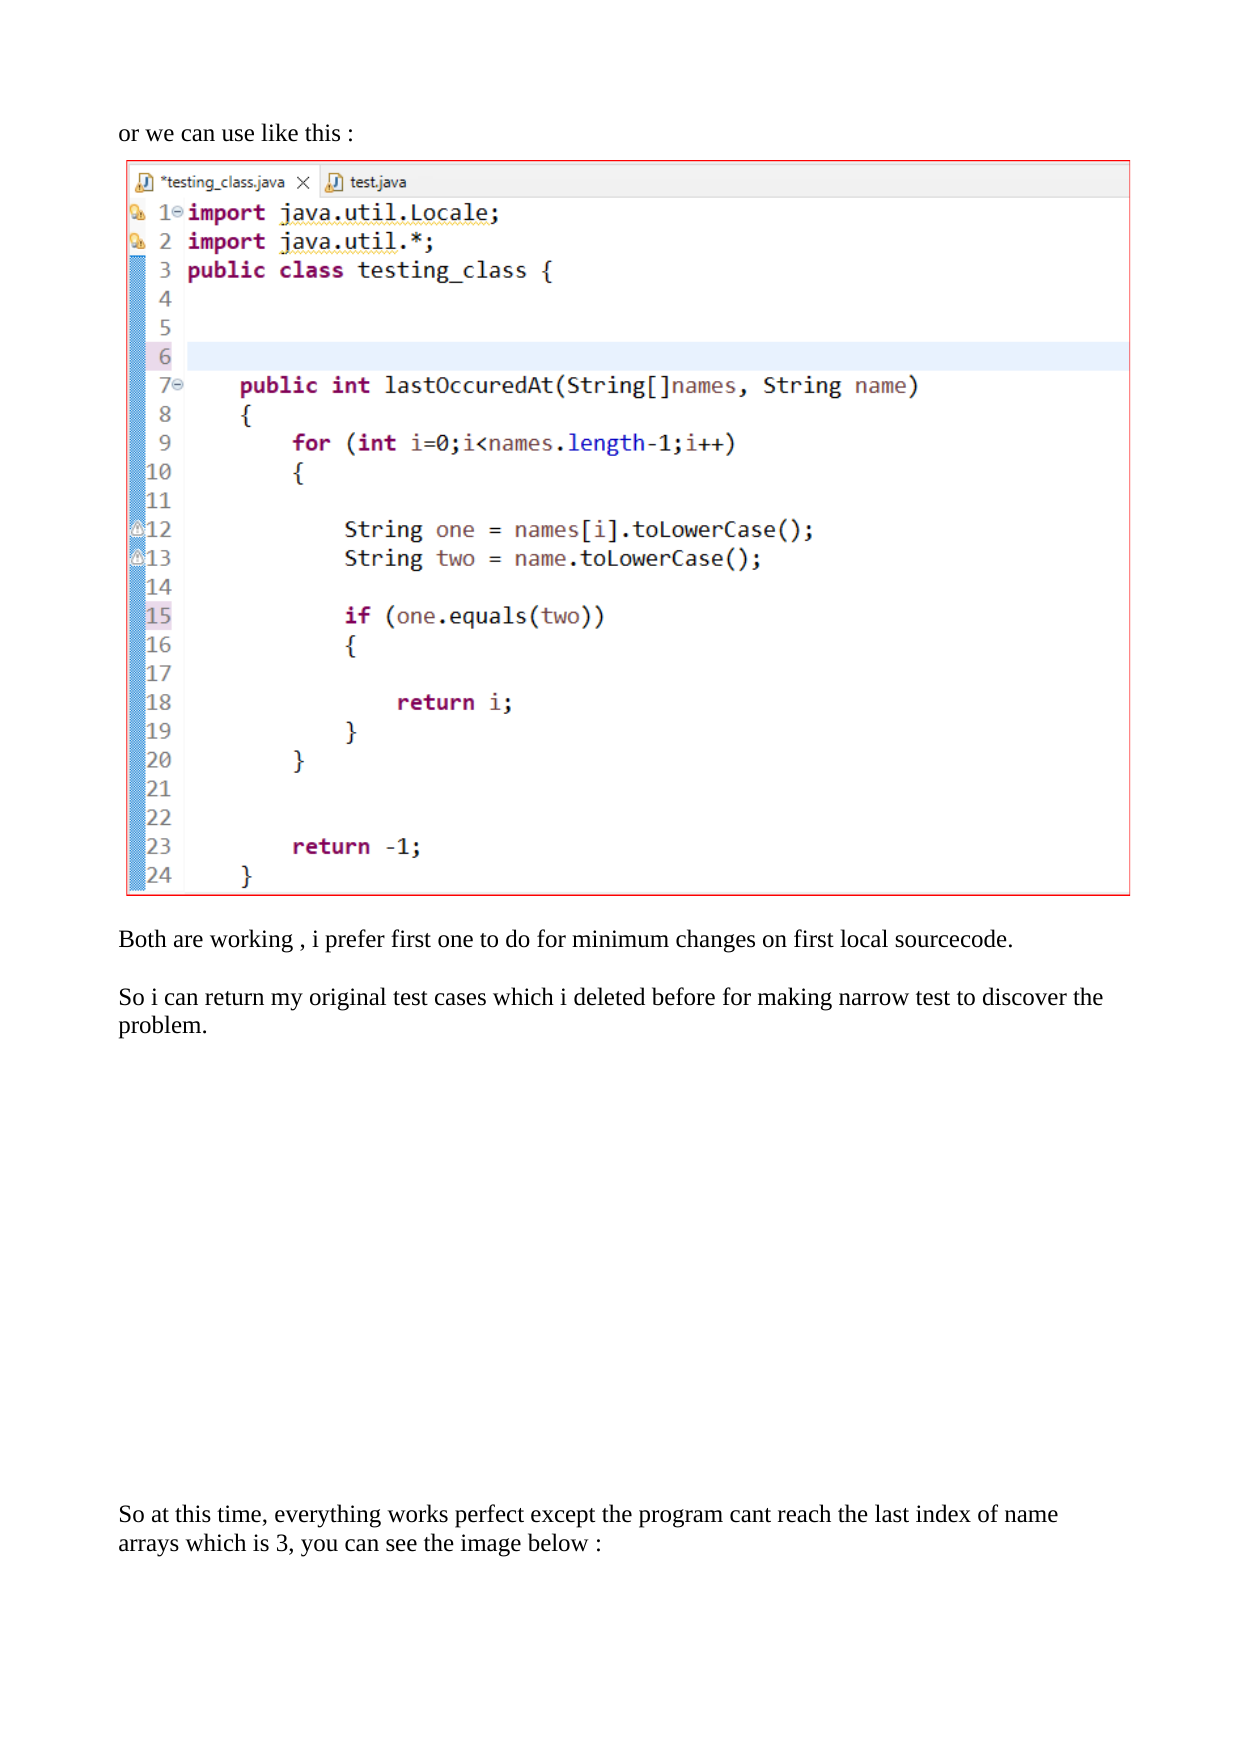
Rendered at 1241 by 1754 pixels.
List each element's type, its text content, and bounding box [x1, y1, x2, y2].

picture [126, 160, 1131, 896]
text So at this time, everything works perfect except the program cant reach the last index of name arrays which is 3, you can see the image below : [118, 1499, 1122, 1557]
text Both are working , i prefer first one to do for minimum changes on first local sourcecode. [118, 924, 1122, 953]
text or we can use like this : [118, 118, 1122, 147]
text So i can return my original test cases which i deleted before for making narrow test to discover the problem. [118, 982, 1122, 1039]
